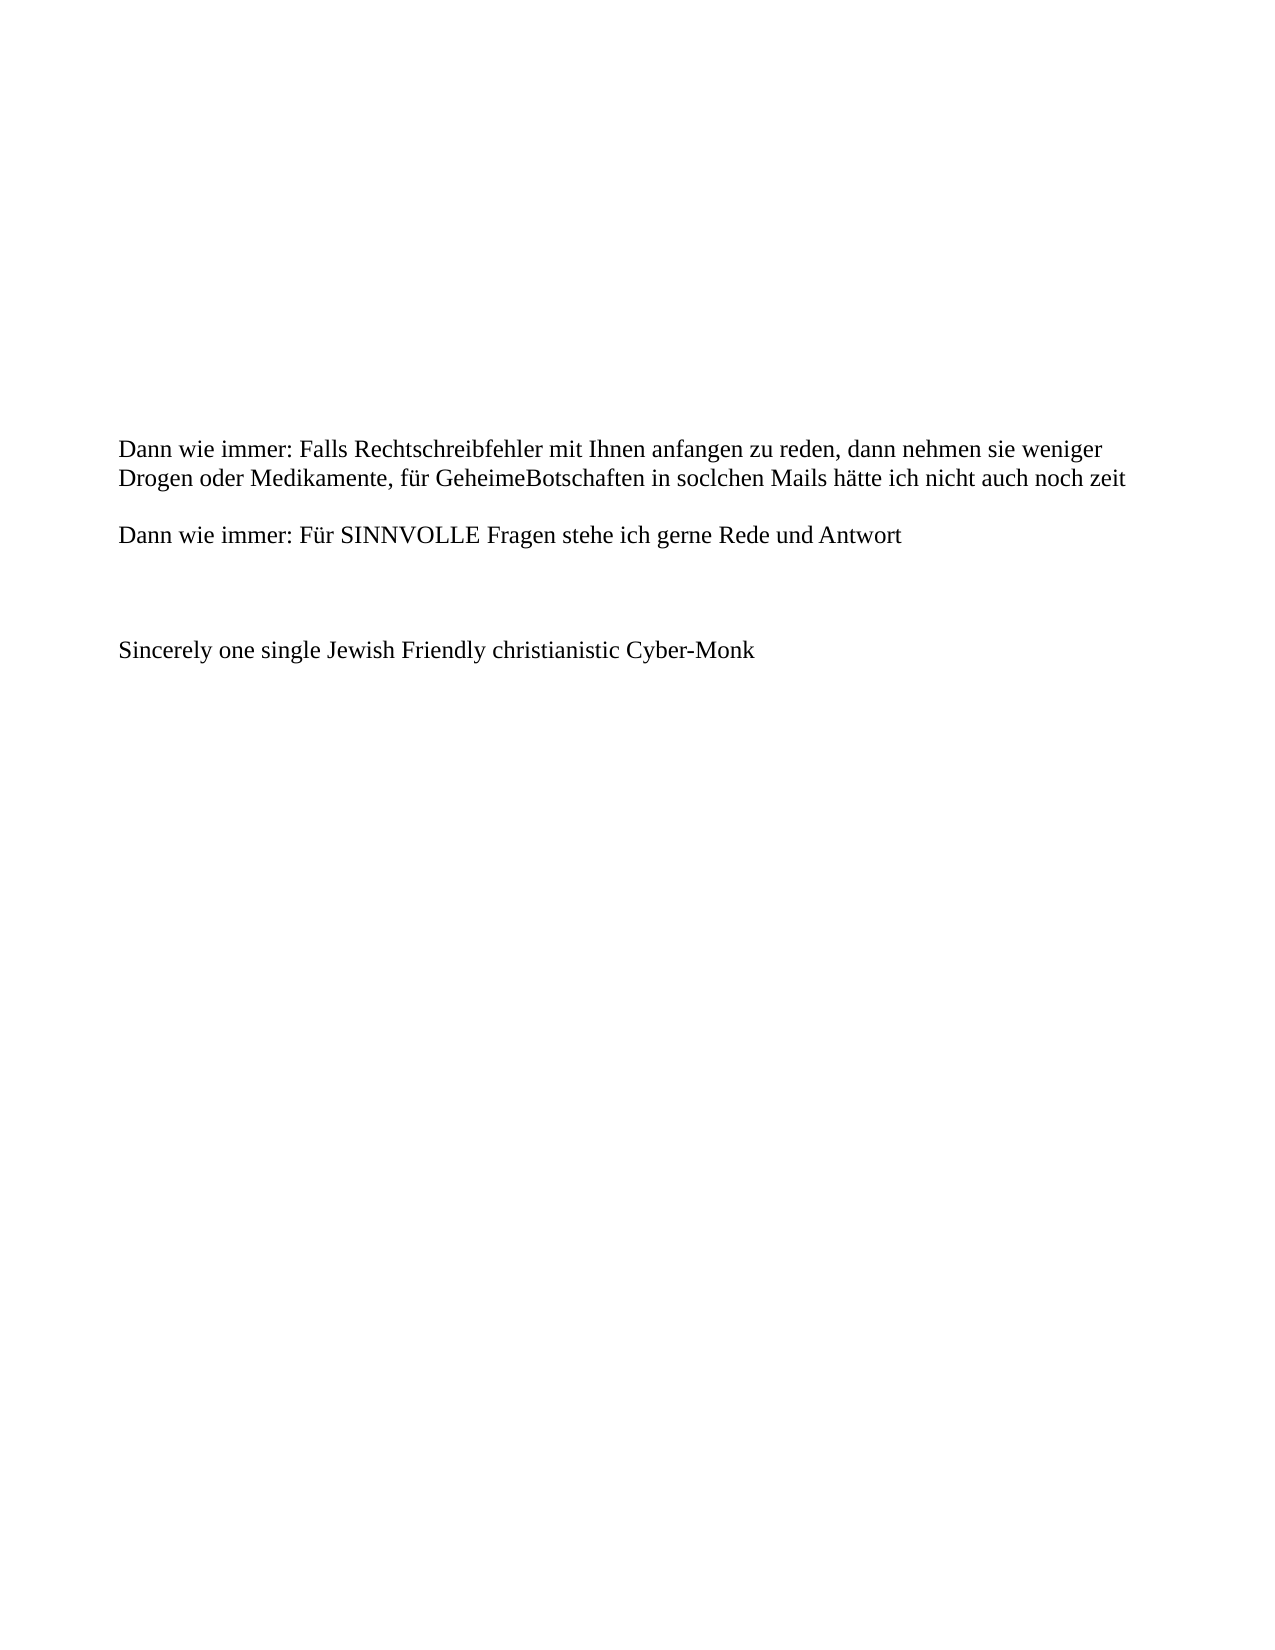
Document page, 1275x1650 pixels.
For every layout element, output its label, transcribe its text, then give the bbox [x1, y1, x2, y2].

text Dann wie immer: Falls Rechtschreibfehler mit Ihnen anfangen zu reden, dann nehmen sie weniger Drogen oder Medikamente, für GeheimeBotschaften in soclchen Mails hätte ich nicht auch noch zeit [118, 434, 1157, 492]
text Sincerely one single Jewish Friendly christianistic Cyber-Monk [118, 636, 1157, 664]
text Dann wie immer: Für SINNVOLLE Fragen stehe ich gerne Rede und Antwort [118, 521, 1157, 549]
